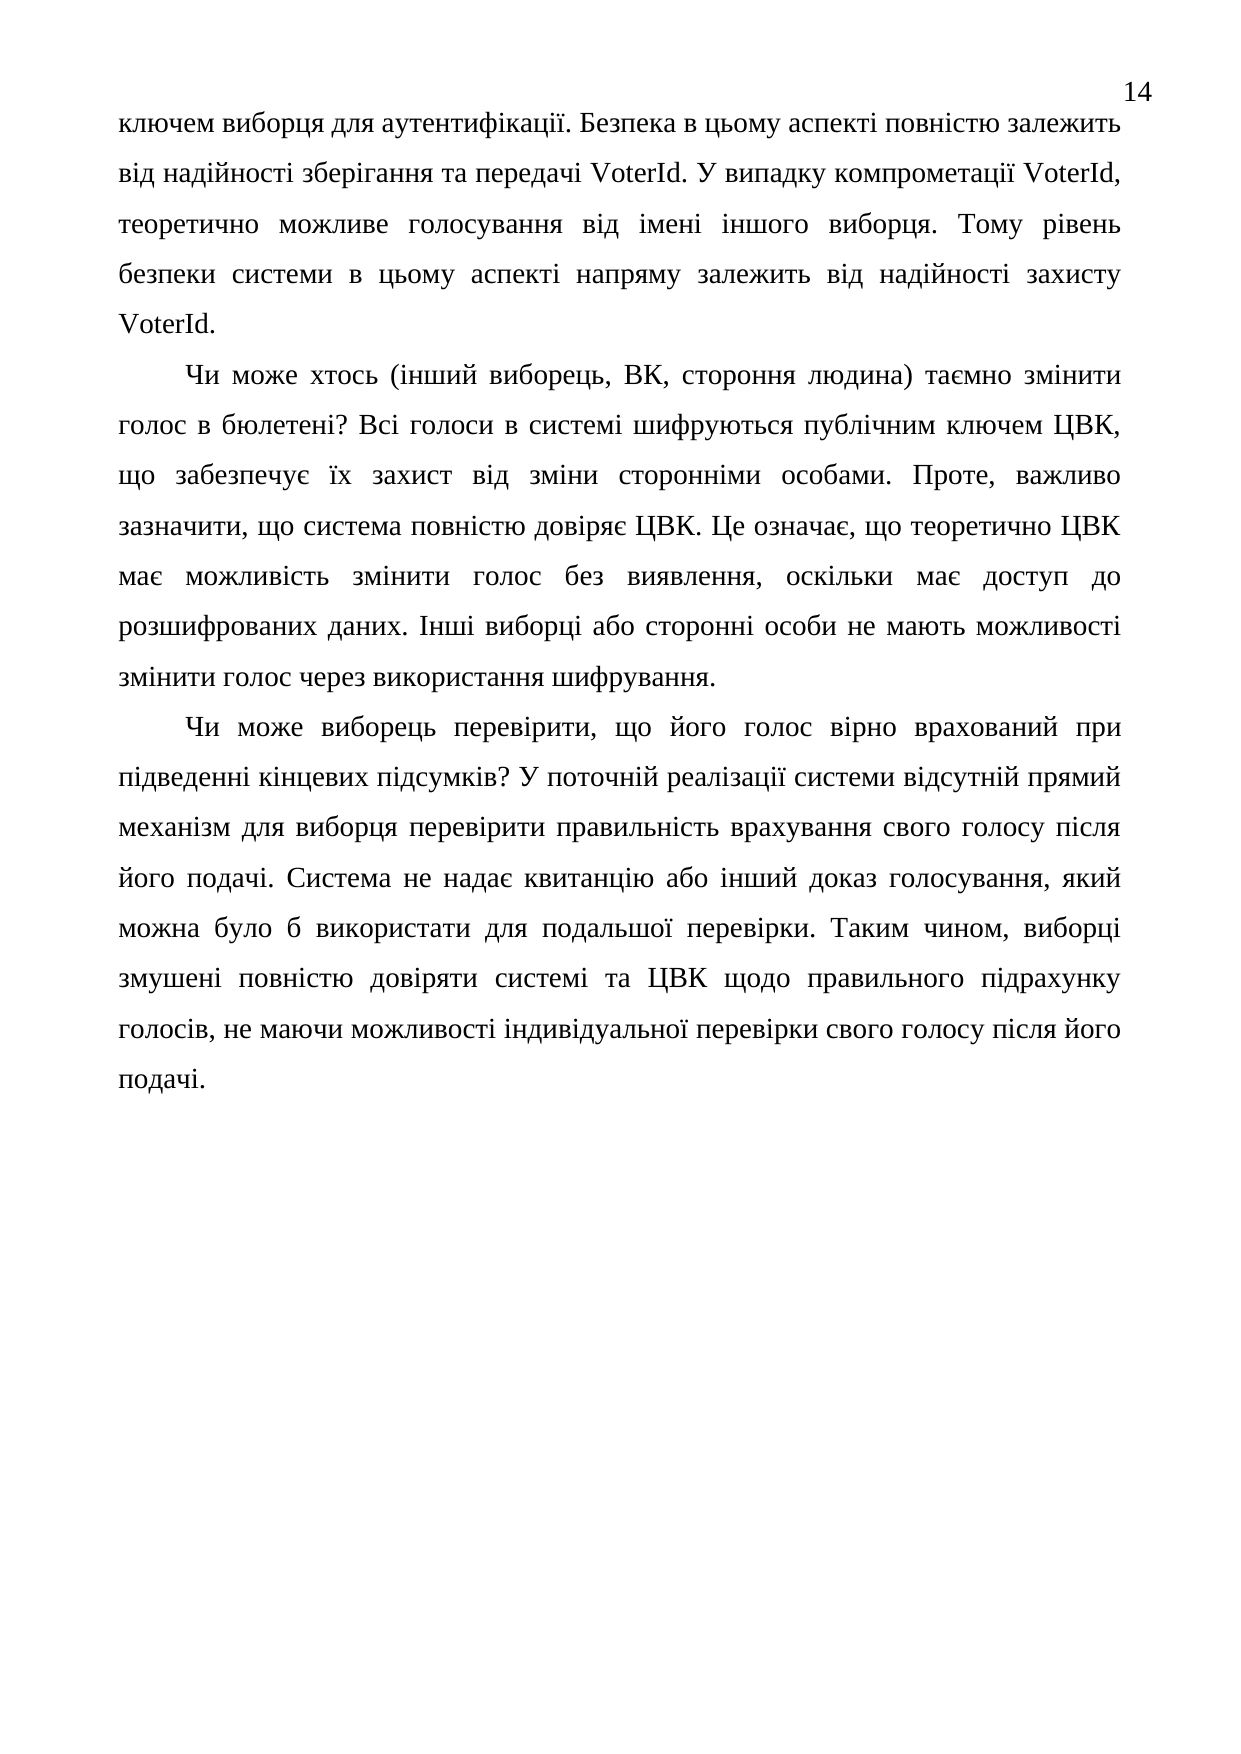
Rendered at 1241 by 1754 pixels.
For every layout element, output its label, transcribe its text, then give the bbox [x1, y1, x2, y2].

text ключем виборця для аутентифікації. Безпека в цьому аспекті повністю залежить від надійності зберігання та передачі VoterId. У випадку компрометації VoterId, теоретично можливе голосування від імені іншого виборця. Тому рівень безпеки системи в цьому аспекті напряму залежить від надійності захисту VoterId. [118, 105, 1122, 340]
text Чи може хтось (інший виборець, ВК, стороння людина) таємно змінити голос в бюлетені? Всі голоси в системі шифруються публічним ключем ЦВК, що забезпечує їх захист від зміни сторонніми особами. Проте, важливо зазначити, що система повністю довіряє ЦВК. Це означає, що теоретично ЦВК має можливість змінити голос без виявлення, оскільки має доступ до розшифрованих даних. Інші виборці або сторонні особи не мають можливості змінити голос через використання шифрування. [118, 357, 1122, 692]
text Чи може виборець перевірити, що його голос вірно врахований при підведенні кінцевих підсумків? У поточній реалізації системи відсутній прямий механізм для виборця перевірити правильність врахування свого голосу після його подачі. Система не надає квитанцію або інший доказ голосування, який можна було б використати для подальшої перевірки. Таким чином, виборці змушені повністю довіряти системі та ЦВК щодо правильного підрахунку голосів, не маючи можливості індивідуальної перевірки свого голосу після його подачі. [118, 709, 1122, 1095]
